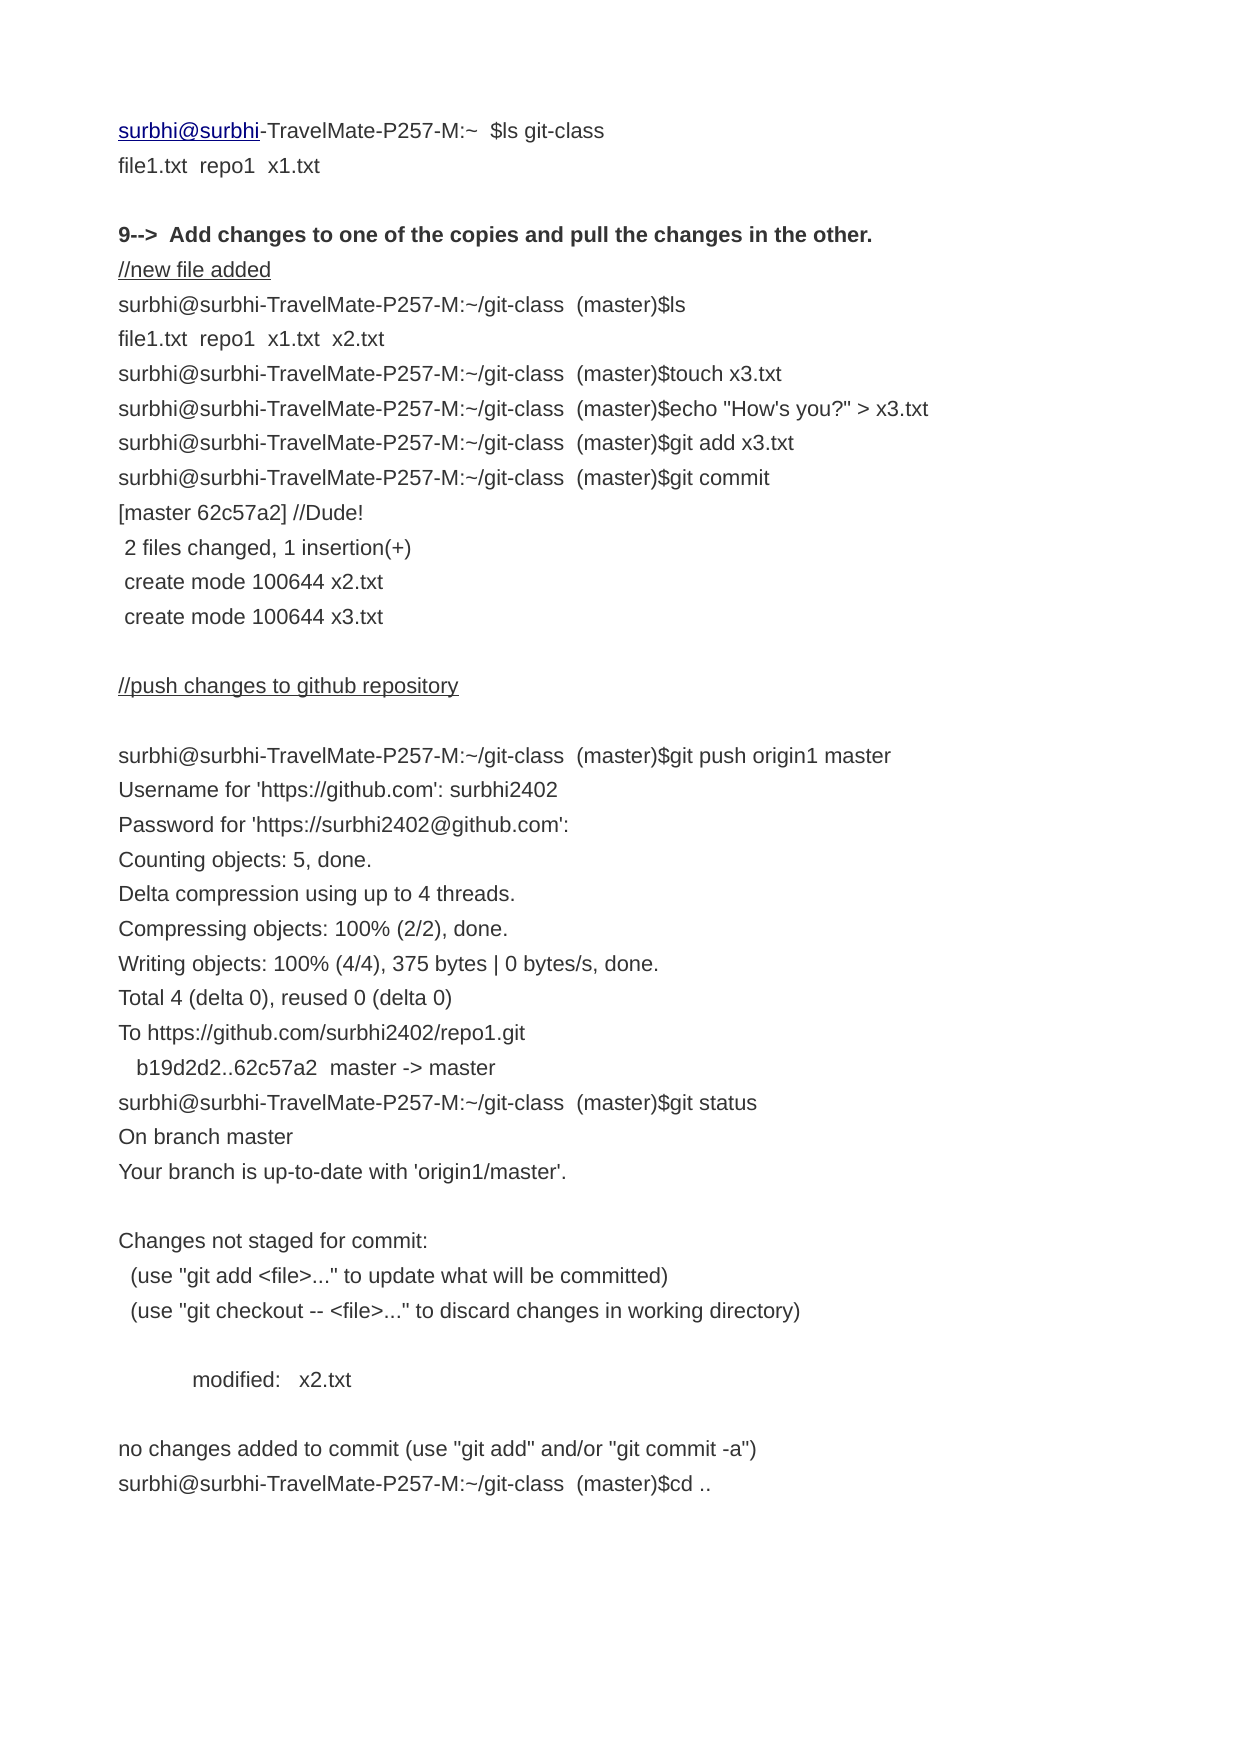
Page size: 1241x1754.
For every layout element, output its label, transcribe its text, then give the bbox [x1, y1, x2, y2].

text Delta compression using up to 4 threads. [118, 881, 1122, 906]
text create mode 100644 x3.txt [118, 604, 1122, 629]
text To https://github.com/surbhi2402/repo1.git [118, 1020, 1122, 1045]
text (use "git checkout -- <file>..." to discard changes in working directory) [118, 1297, 1122, 1323]
text b19d2d2..62c57a2 master -> master [118, 1055, 1122, 1080]
text [master 62c57a2] //Dude! [118, 500, 1122, 525]
text 9--> Add changes to one of the copies and pull the changes in the other. [118, 222, 1122, 247]
text //new file added [118, 257, 1122, 282]
text (use "git add <file>..." to update what will be committed) [118, 1263, 1122, 1288]
text surbhi@surbhi-TravelMate-P257-M:~/git-class (master)$git push origin1 master [118, 742, 1122, 768]
text Counting objects: 5, done. [118, 847, 1122, 872]
text Compressing objects: 100% (2/2), done. [118, 916, 1122, 941]
text Username for 'https://github.com': surbhi2402 [118, 777, 1122, 802]
text file1.txt repo1 x1.txt [118, 153, 1122, 178]
text surbhi@surbhi-TravelMate-P257-M:~/git-class (master)$ls [118, 292, 1122, 317]
text surbhi@surbhi-TravelMate-P257-M:~/git-class (master)$touch x3.txt [118, 361, 1122, 386]
text On branch master [118, 1124, 1122, 1149]
text Total 4 (delta 0), reused 0 (delta 0) [118, 985, 1122, 1011]
text Your branch is up-to-date with 'origin1/master'. [118, 1159, 1122, 1184]
text surbhi@surbhi-TravelMate-P257-M:~/git-class (master)$git commit [118, 465, 1122, 490]
text surbhi@surbhi-TravelMate-P257-M:~/git-class (master)$git add x3.txt [118, 430, 1122, 456]
text Password for 'https://surbhi2402@github.com': [118, 812, 1122, 837]
text surbhi@surbhi-TravelMate-P257-M:~/git-class (master)$cd .. [118, 1471, 1122, 1496]
text create mode 100644 x2.txt [118, 569, 1122, 594]
text Changes not staged for commit: [118, 1228, 1122, 1253]
text surbhi@surbhi-TravelMate-P257-M:~/git-class (master)$echo "How's you?" > x3.txt [118, 396, 1122, 421]
text no changes added to commit (use "git add" and/or "git commit -a") [118, 1436, 1122, 1461]
text modified: x2.txt [118, 1367, 1122, 1392]
text surbhi@surbhi-TravelMate-P257-M:~/git-class (master)$git status [118, 1089, 1122, 1114]
text surbhi@surbhi-TravelMate-P257-M:~ $ls git-class [118, 118, 1122, 143]
text file1.txt repo1 x1.txt x2.txt [118, 326, 1122, 351]
text //push changes to github repository [118, 673, 1122, 698]
text 2 files changed, 1 insertion(+) [118, 534, 1122, 559]
text Writing objects: 100% (4/4), 375 bytes | 0 bytes/s, done. [118, 951, 1122, 976]
